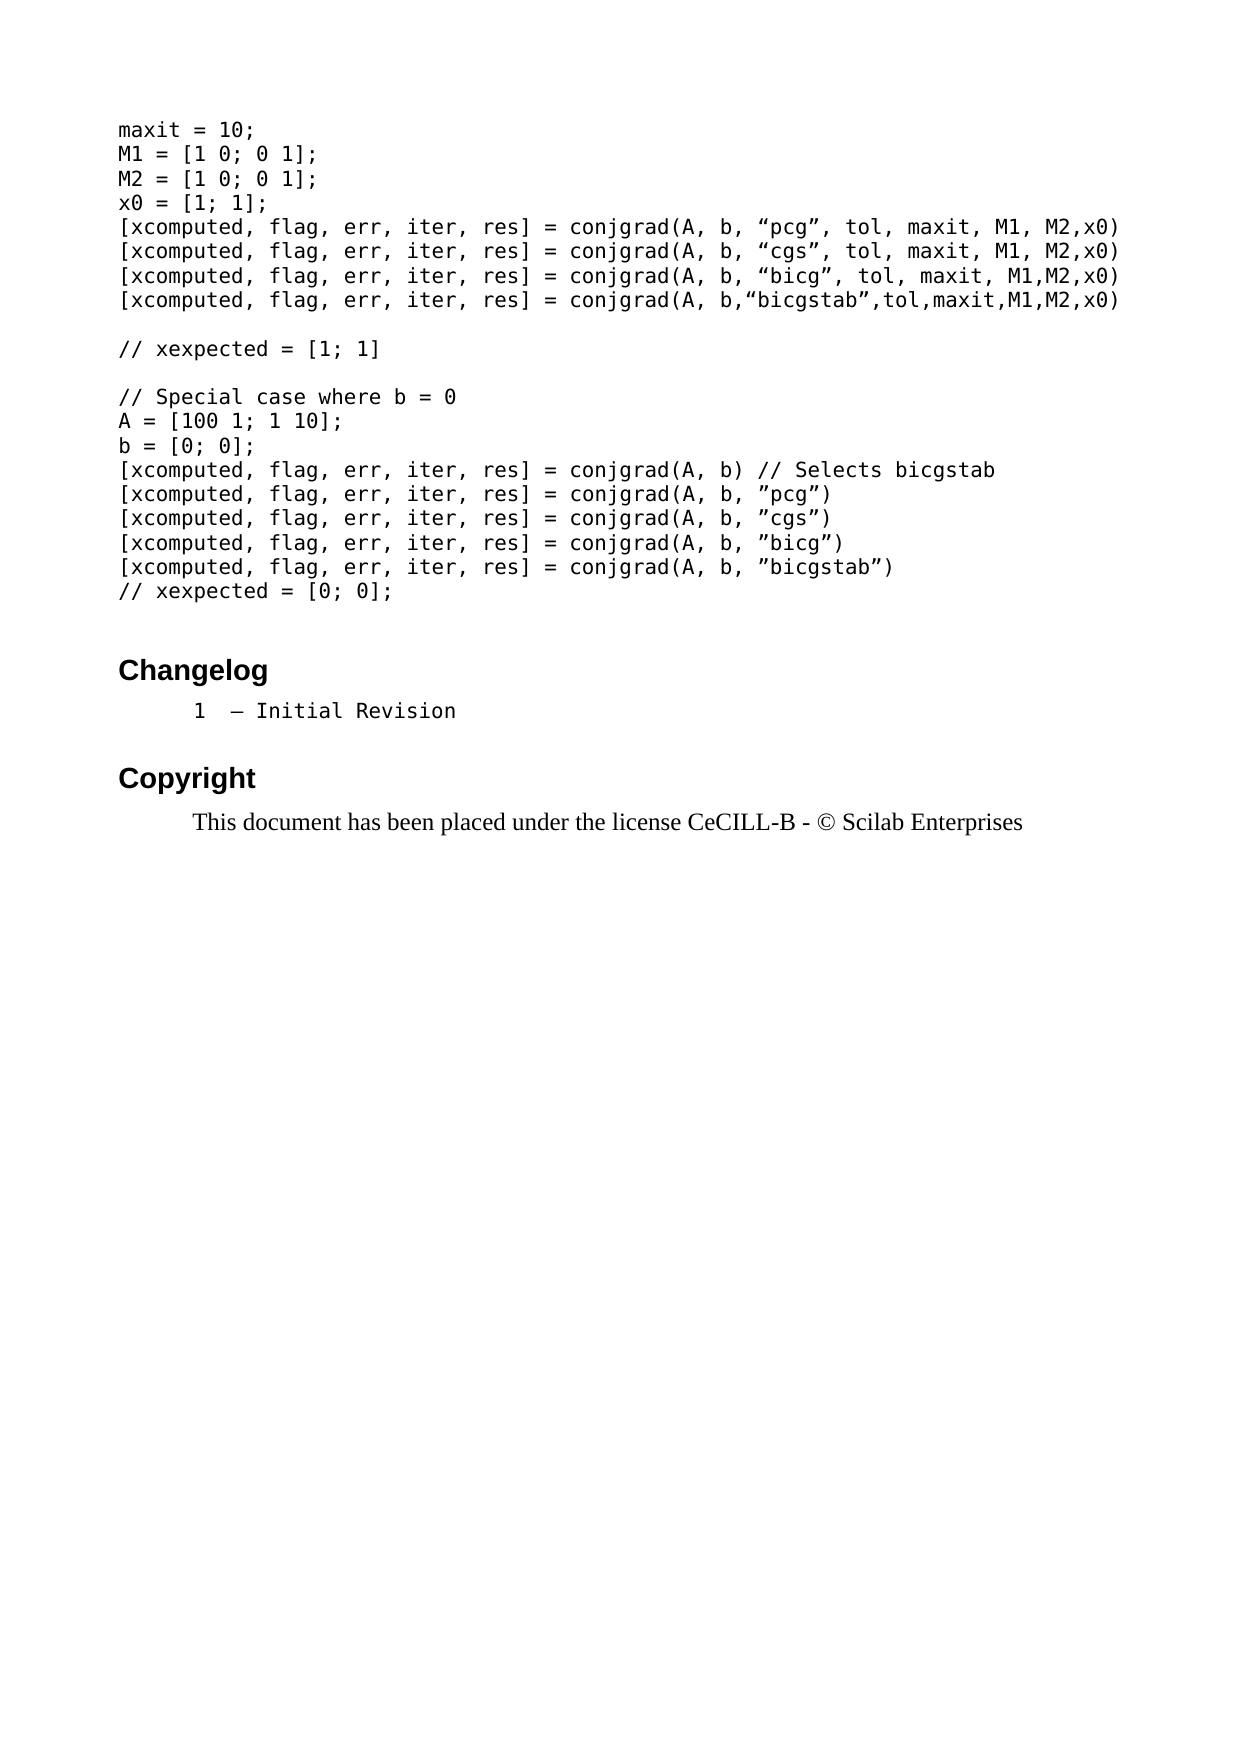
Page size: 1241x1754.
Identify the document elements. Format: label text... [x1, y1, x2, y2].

text b = [0; 0]; [118, 434, 1122, 458]
list – Initial Revision [193, 699, 1122, 723]
text [xcomputed, flag, err, iter, res] = conjgrad(A, b, ”bicgstab”) [118, 555, 1122, 579]
subtitle Copyright [118, 761, 1122, 794]
text [xcomputed, flag, err, iter, res] = conjgrad(A, b, ”cgs”) [118, 506, 1122, 531]
text M2 = [1 0; 0 1]; [118, 167, 1122, 191]
text A = [100 1; 1 10]; [118, 409, 1122, 434]
text [xcomputed, flag, err, iter, res] = conjgrad(A, b, “cgs”, tol, maxit, M1, M2,x0) [118, 239, 1122, 264]
text // xexpected = [0; 0]; [118, 579, 1122, 603]
text // xexpected = [1; 1] [118, 337, 1122, 361]
text // Special case where b = 0 [118, 385, 1122, 409]
text [xcomputed, flag, err, iter, res] = conjgrad(A, b, ”bicg”) [118, 531, 1122, 555]
text [xcomputed, flag, err, iter, res] = conjgrad(A, b, “pcg”, tol, maxit, M1, M2,x0) [118, 215, 1122, 239]
text maxit = 10; [118, 118, 1122, 142]
text x0 = [1; 1]; [118, 191, 1122, 215]
text [xcomputed, flag, err, iter, res] = conjgrad(A, b) // Selects bicgstab [118, 458, 1122, 482]
text [xcomputed, flag, err, iter, res] = conjgrad(A, b,“bicgstab”,tol,maxit,M1,M2,x0) [118, 288, 1122, 312]
text [xcomputed, flag, err, iter, res] = conjgrad(A, b, “bicg”, tol, maxit, M1,M2,x0) [118, 264, 1122, 288]
text This document has been placed under the license CeCILL-B - © Scilab Enterprises [118, 807, 1122, 835]
text M1 = [1 0; 0 1]; [118, 142, 1122, 167]
subtitle Changelog [118, 653, 1122, 686]
text [xcomputed, flag, err, iter, res] = conjgrad(A, b, ”pcg”) [118, 482, 1122, 506]
